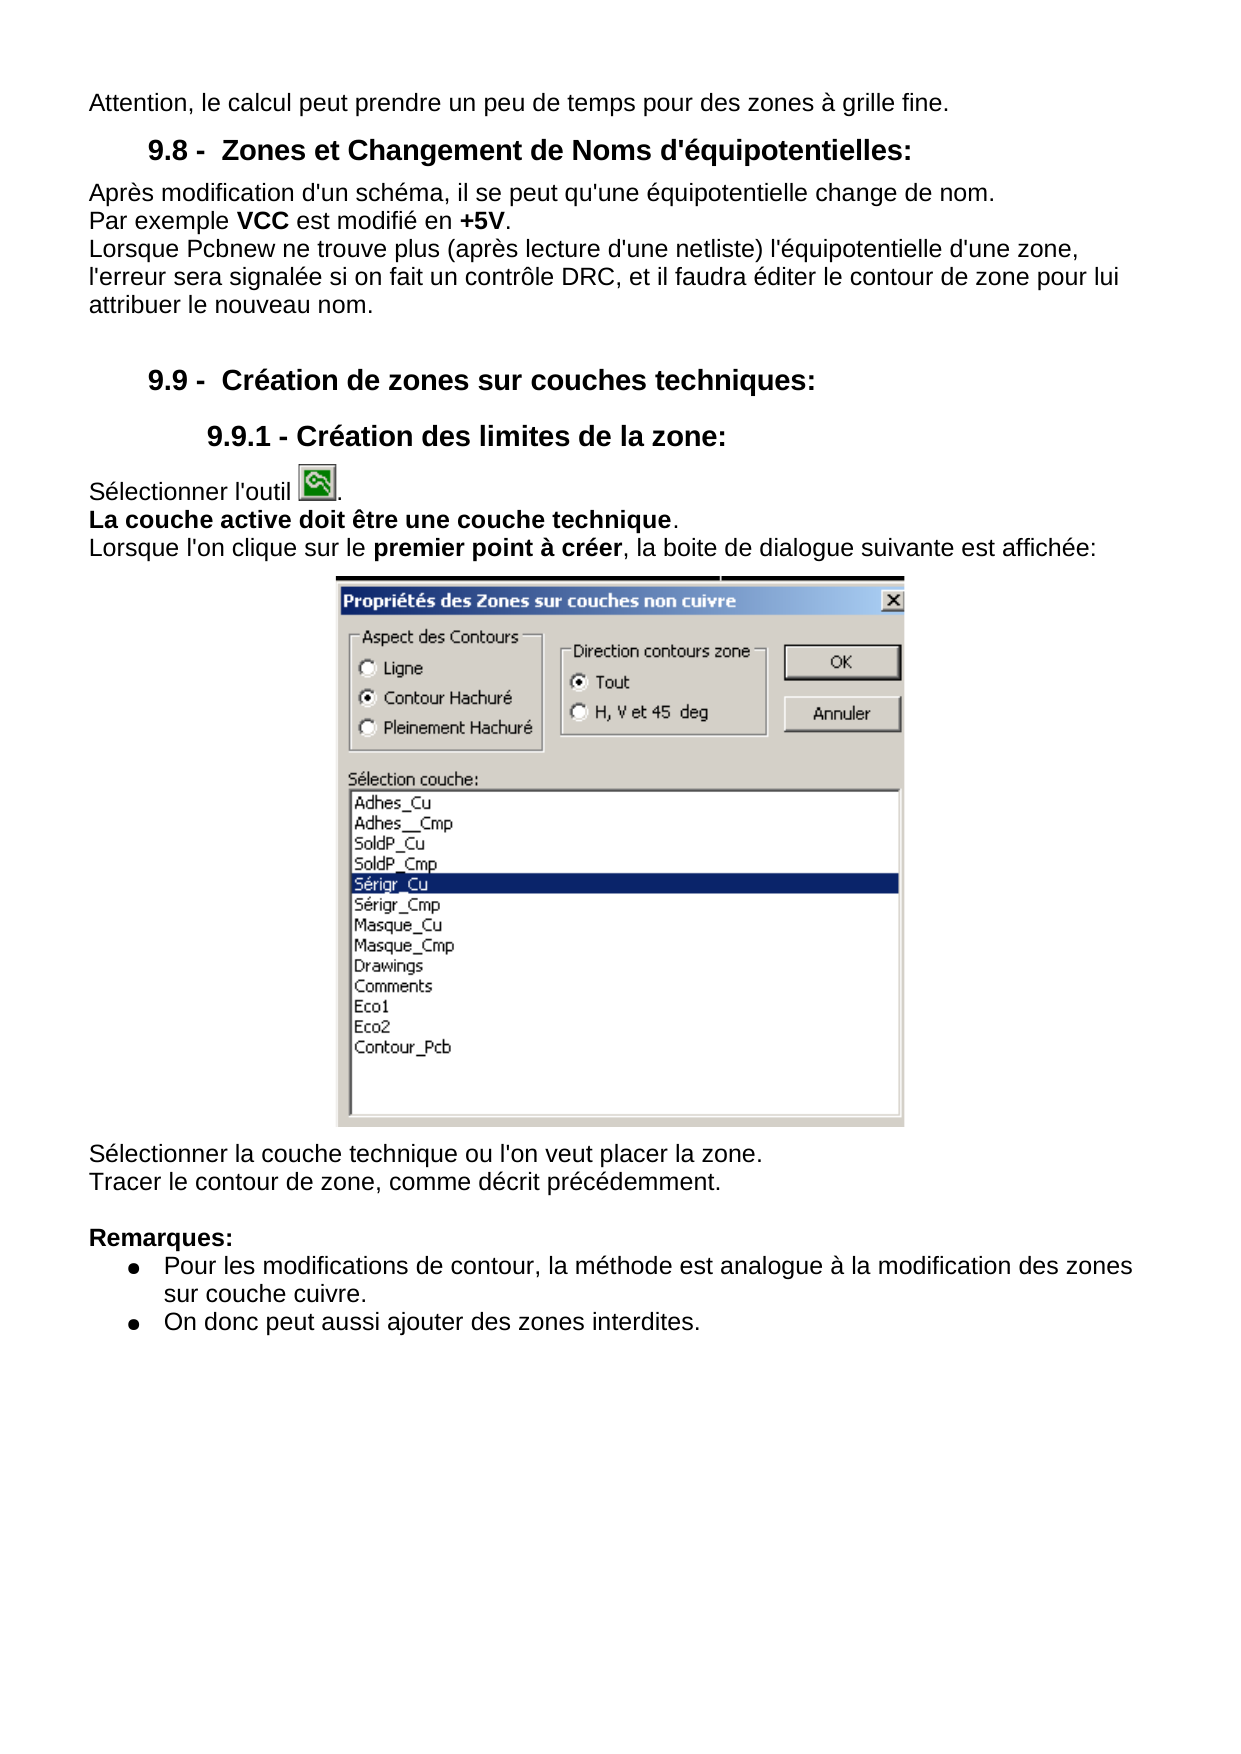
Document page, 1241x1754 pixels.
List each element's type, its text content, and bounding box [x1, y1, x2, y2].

subtitle Création des limites de la zone: [207, 420, 1152, 453]
subtitle Zones et Changement de Noms d'équipotentielles: [148, 134, 1152, 167]
text Par exemple VCC est modifié en +5V. [88, 207, 1152, 234]
text Tracer le contour de zone, comme décrit précédemment. [88, 1168, 1152, 1196]
list On donc peut aussi ajouter des zones interdites. [126, 1308, 1152, 1336]
text Sélectionner la couche technique ou l'on veut placer la zone. [88, 1140, 1152, 1168]
picture [335, 576, 905, 1127]
text Sélectionner l'outil . [88, 465, 1152, 506]
text La couche active doit être une couche technique. [88, 506, 1152, 534]
text Lorsque Pcbnew ne trouve plus (après lecture d'une netliste) l'équipotentielle d'une zone, l'erreur sera signalée si on fait un contrôle DRC, et il faudra éditer le contour de zone pour lui attribuer le nouveau nom. [88, 234, 1152, 319]
text Attention, le calcul peut prendre un peu de temps pour des zones à grille fine. [88, 88, 1152, 117]
list Pour les modifications de contour, la méthode est analogue à la modification des zones sur couche cuivre. [126, 1252, 1152, 1308]
text Après modification d'un schéma, il se peut qu'une équipotentielle change de nom. [88, 178, 1152, 207]
picture [298, 464, 337, 501]
subtitle Création de zones sur couches techniques: [148, 364, 1152, 397]
text Lorsque l'on clique sur le premier point à créer, la boite de dialogue suivante est affichée: [88, 534, 1152, 562]
text Remarques: [88, 1224, 1152, 1252]
